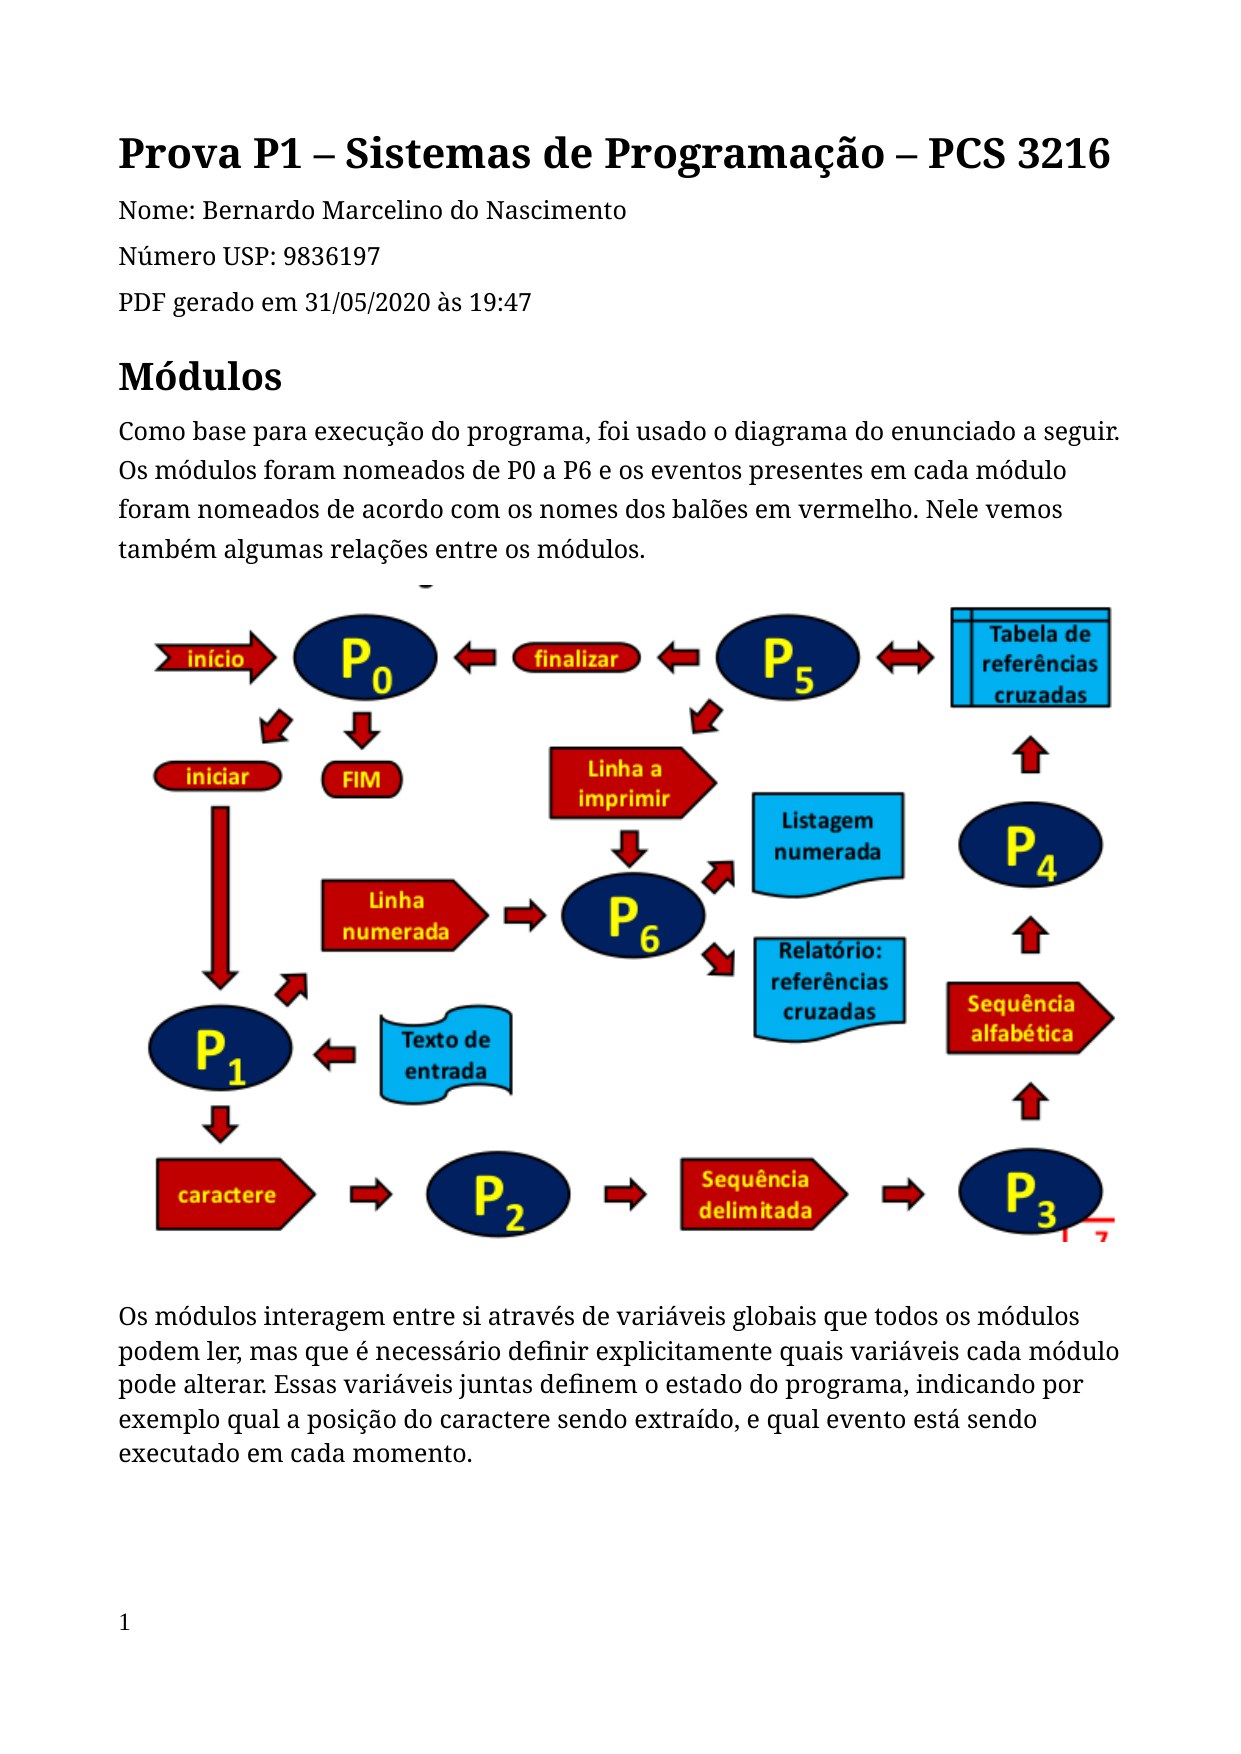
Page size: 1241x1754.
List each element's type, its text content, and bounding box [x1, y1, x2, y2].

text Como base para execução do programa, foi usado o diagrama do enunciado a seguir. Os módulos foram nomeados de P0 a P6 e os eventos presentes em cada módulo foram nomeados de acordo com os nomes dos balões em vermelho. Nele vemos também algumas relações entre os módulos. [118, 414, 1122, 565]
text Nome: Bernardo Marcelino do Nascimento [118, 193, 1122, 227]
subtitle Módulos [118, 349, 1122, 401]
text Os módulos interagem entre si através de variáveis globais que todos os módulos podem ler, mas que é necessário definir explicitamente quais variáveis cada módulo pode alterar. Essas variáveis juntas definem o estado do programa, indicando por exemplo qual a posição do caractere sendo extraído, e qual evento está sendo executado em cada momento. [118, 1299, 1122, 1469]
text PDF gerado em 31/05/2020 às 19:47 [118, 284, 1122, 319]
picture [125, 585, 1115, 1242]
text Número USP: 9836197 [118, 239, 1122, 273]
text Prova P1 – Sistemas de Programação – PCS 3216 [118, 124, 1122, 181]
